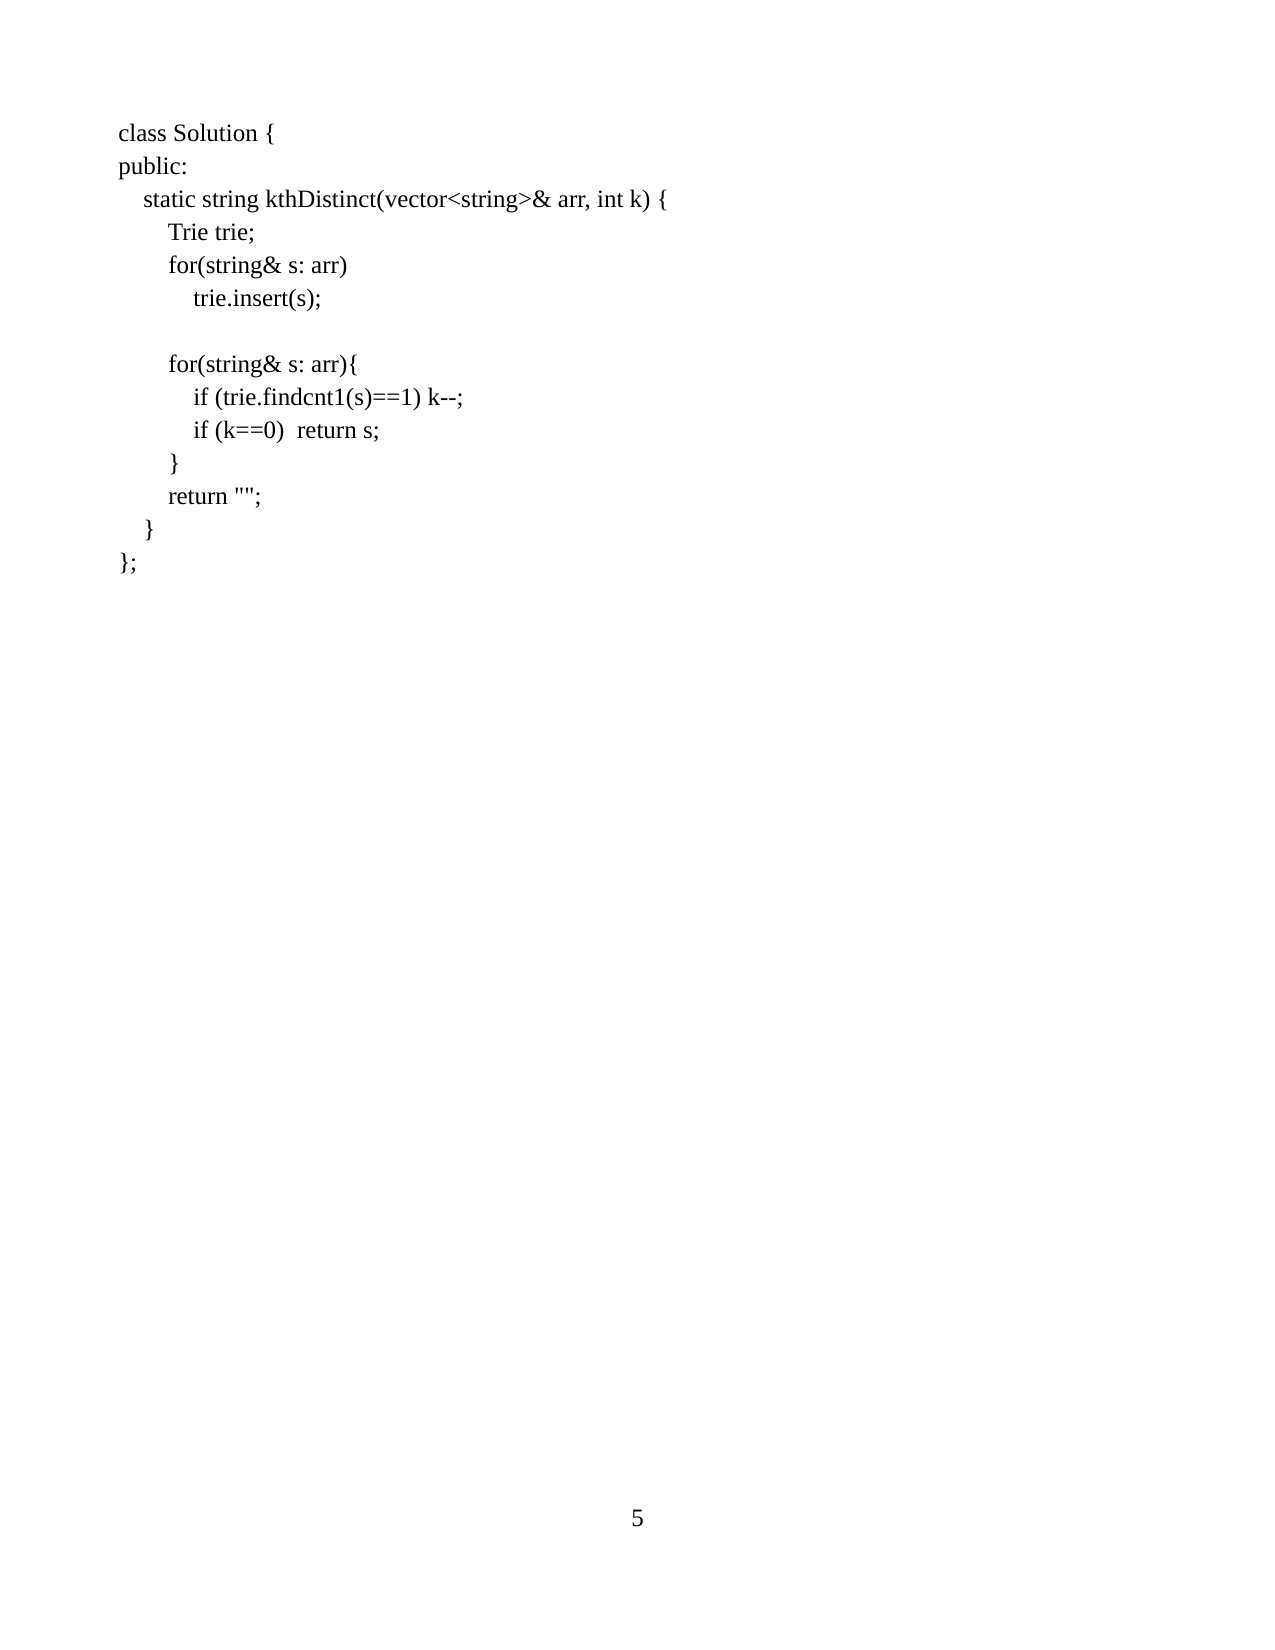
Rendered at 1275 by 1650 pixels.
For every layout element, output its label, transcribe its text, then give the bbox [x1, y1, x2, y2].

text if (trie.findcnt1(s)==1) k--; [118, 382, 1157, 411]
text } [118, 514, 1157, 543]
text if (k==0) return s; [118, 415, 1157, 444]
text } [118, 448, 1157, 477]
text }; [118, 547, 1157, 576]
text for(string& s: arr) [118, 250, 1157, 279]
text public: [118, 151, 1157, 180]
text class Solution { [118, 118, 1157, 147]
text return ""; [118, 481, 1157, 510]
text trie.insert(s); [118, 283, 1157, 312]
text for(string& s: arr){ [118, 349, 1157, 378]
text Trie trie; [118, 217, 1157, 246]
text static string kthDistinct(vector<string>& arr, int k) { [118, 184, 1157, 213]
